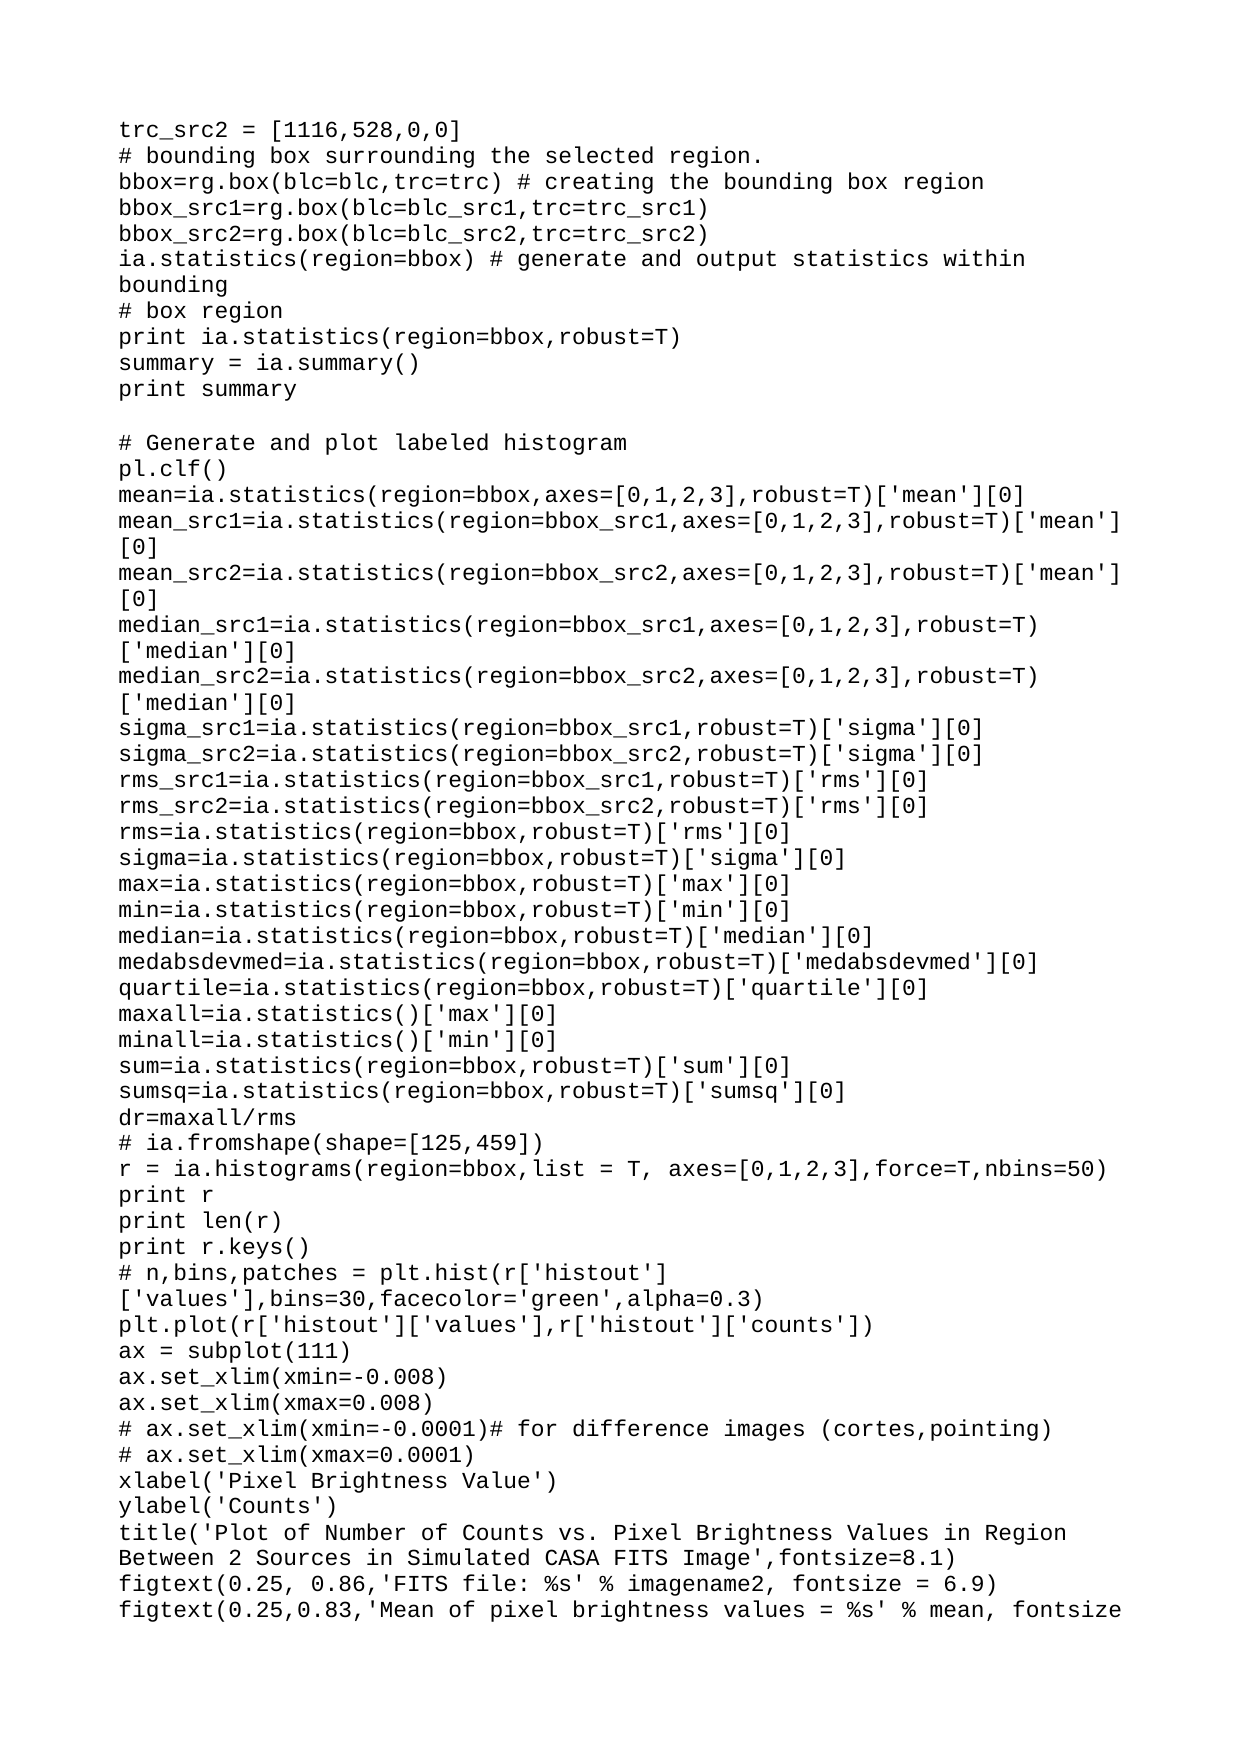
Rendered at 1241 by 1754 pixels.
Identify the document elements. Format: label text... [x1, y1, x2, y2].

text sigma=ia.statistics(region=bbox,robust=T)['sigma'][0] [118, 846, 1122, 872]
text print ia.statistics(region=bbox,robust=T) [118, 326, 1122, 352]
text medabsdevmed=ia.statistics(region=bbox,robust=T)['medabsdevmed'][0] [118, 950, 1122, 976]
text sum=ia.statistics(region=bbox,robust=T)['sum'][0] [118, 1054, 1122, 1080]
text summary = ia.summary() [118, 352, 1122, 377]
text rms=ia.statistics(region=bbox,robust=T)['rms'][0] [118, 821, 1122, 846]
text print summary [118, 377, 1122, 403]
text max=ia.statistics(region=bbox,robust=T)['max'][0] [118, 872, 1122, 898]
text # ia.fromshape(shape=[125,459]) [118, 1132, 1122, 1158]
text # box region [118, 300, 1122, 326]
text print r [118, 1184, 1122, 1209]
text bbox_src2=rg.box(blc=blc_src2,trc=trc_src2) [118, 222, 1122, 248]
text print r.keys() [118, 1236, 1122, 1261]
text minall=ia.statistics()['min'][0] [118, 1028, 1122, 1054]
text rms_src1=ia.statistics(region=bbox_src1,robust=T)['rms'][0] [118, 769, 1122, 794]
text ax.set_xlim(xmax=0.008) [118, 1391, 1122, 1417]
text bbox=rg.box(blc=blc,trc=trc) # creating the bounding box region [118, 170, 1122, 196]
text mean=ia.statistics(region=bbox,axes=[0,1,2,3],robust=T)['mean'][0] [118, 483, 1122, 509]
text ax.set_xlim(xmin=-0.008) [118, 1365, 1122, 1391]
text rms_src2=ia.statistics(region=bbox_src2,robust=T)['rms'][0] [118, 794, 1122, 821]
text median_src1=ia.statistics(region=bbox_src1,axes=[0,1,2,3],robust=T)['median'][0] [118, 613, 1122, 665]
text ax = subplot(111) [118, 1339, 1122, 1365]
text median=ia.statistics(region=bbox,robust=T)['median'][0] [118, 924, 1122, 950]
text mean_src1=ia.statistics(region=bbox_src1,axes=[0,1,2,3],robust=T)['mean'][0] [118, 509, 1122, 561]
text xlabel('Pixel Brightness Value') [118, 1469, 1122, 1495]
text ylabel('Counts') [118, 1495, 1122, 1521]
text dr=maxall/rms [118, 1106, 1122, 1132]
text # n,bins,patches = plt.hist(r['histout']['values'],bins=30,facecolor='green',alpha=0.3) [118, 1261, 1122, 1313]
text quartile=ia.statistics(region=bbox,robust=T)['quartile'][0] [118, 976, 1122, 1002]
text mean_src2=ia.statistics(region=bbox_src2,axes=[0,1,2,3],robust=T)['mean'][0] [118, 561, 1122, 613]
text bbox_src1=rg.box(blc=blc_src1,trc=trc_src1) [118, 196, 1122, 222]
text median_src2=ia.statistics(region=bbox_src2,axes=[0,1,2,3],robust=T)['median'][0] [118, 665, 1122, 717]
text sumsq=ia.statistics(region=bbox,robust=T)['sumsq'][0] [118, 1080, 1122, 1106]
text print len(r) [118, 1209, 1122, 1236]
text pl.clf() [118, 457, 1122, 483]
text plt.plot(r['histout']['values'],r['histout']['counts']) [118, 1313, 1122, 1339]
text # bounding box surrounding the selected region. [118, 144, 1122, 170]
text figtext(0.25, 0.86,'FITS file: %s' % imagename2, fontsize = 6.9) [118, 1573, 1122, 1599]
text r = ia.histograms(region=bbox,list = T, axes=[0,1,2,3],force=T,nbins=50) [118, 1158, 1122, 1184]
text # ax.set_xlim(xmin=-0.0001)# for difference images (cortes,pointing) [118, 1417, 1122, 1443]
text trc_src2 = [1116,528,0,0] [118, 118, 1122, 144]
text sigma_src2=ia.statistics(region=bbox_src2,robust=T)['sigma'][0] [118, 743, 1122, 769]
text title('Plot of Number of Counts vs. Pixel Brightness Values in Region Between 2 Sources in Simulated CASA FITS Image',fontsize=8.1) [118, 1521, 1122, 1573]
text ia.statistics(region=bbox) # generate and output statistics within bounding [118, 248, 1122, 300]
text # ax.set_xlim(xmax=0.0001) [118, 1443, 1122, 1469]
text maxall=ia.statistics()['max'][0] [118, 1002, 1122, 1028]
text figtext(0.25,0.83,'Mean of pixel brightness values = %s' % mean, fontsize [118, 1599, 1122, 1624]
text sigma_src1=ia.statistics(region=bbox_src1,robust=T)['sigma'][0] [118, 717, 1122, 743]
text # Generate and plot labeled histogram [118, 431, 1122, 457]
text min=ia.statistics(region=bbox,robust=T)['min'][0] [118, 898, 1122, 924]
